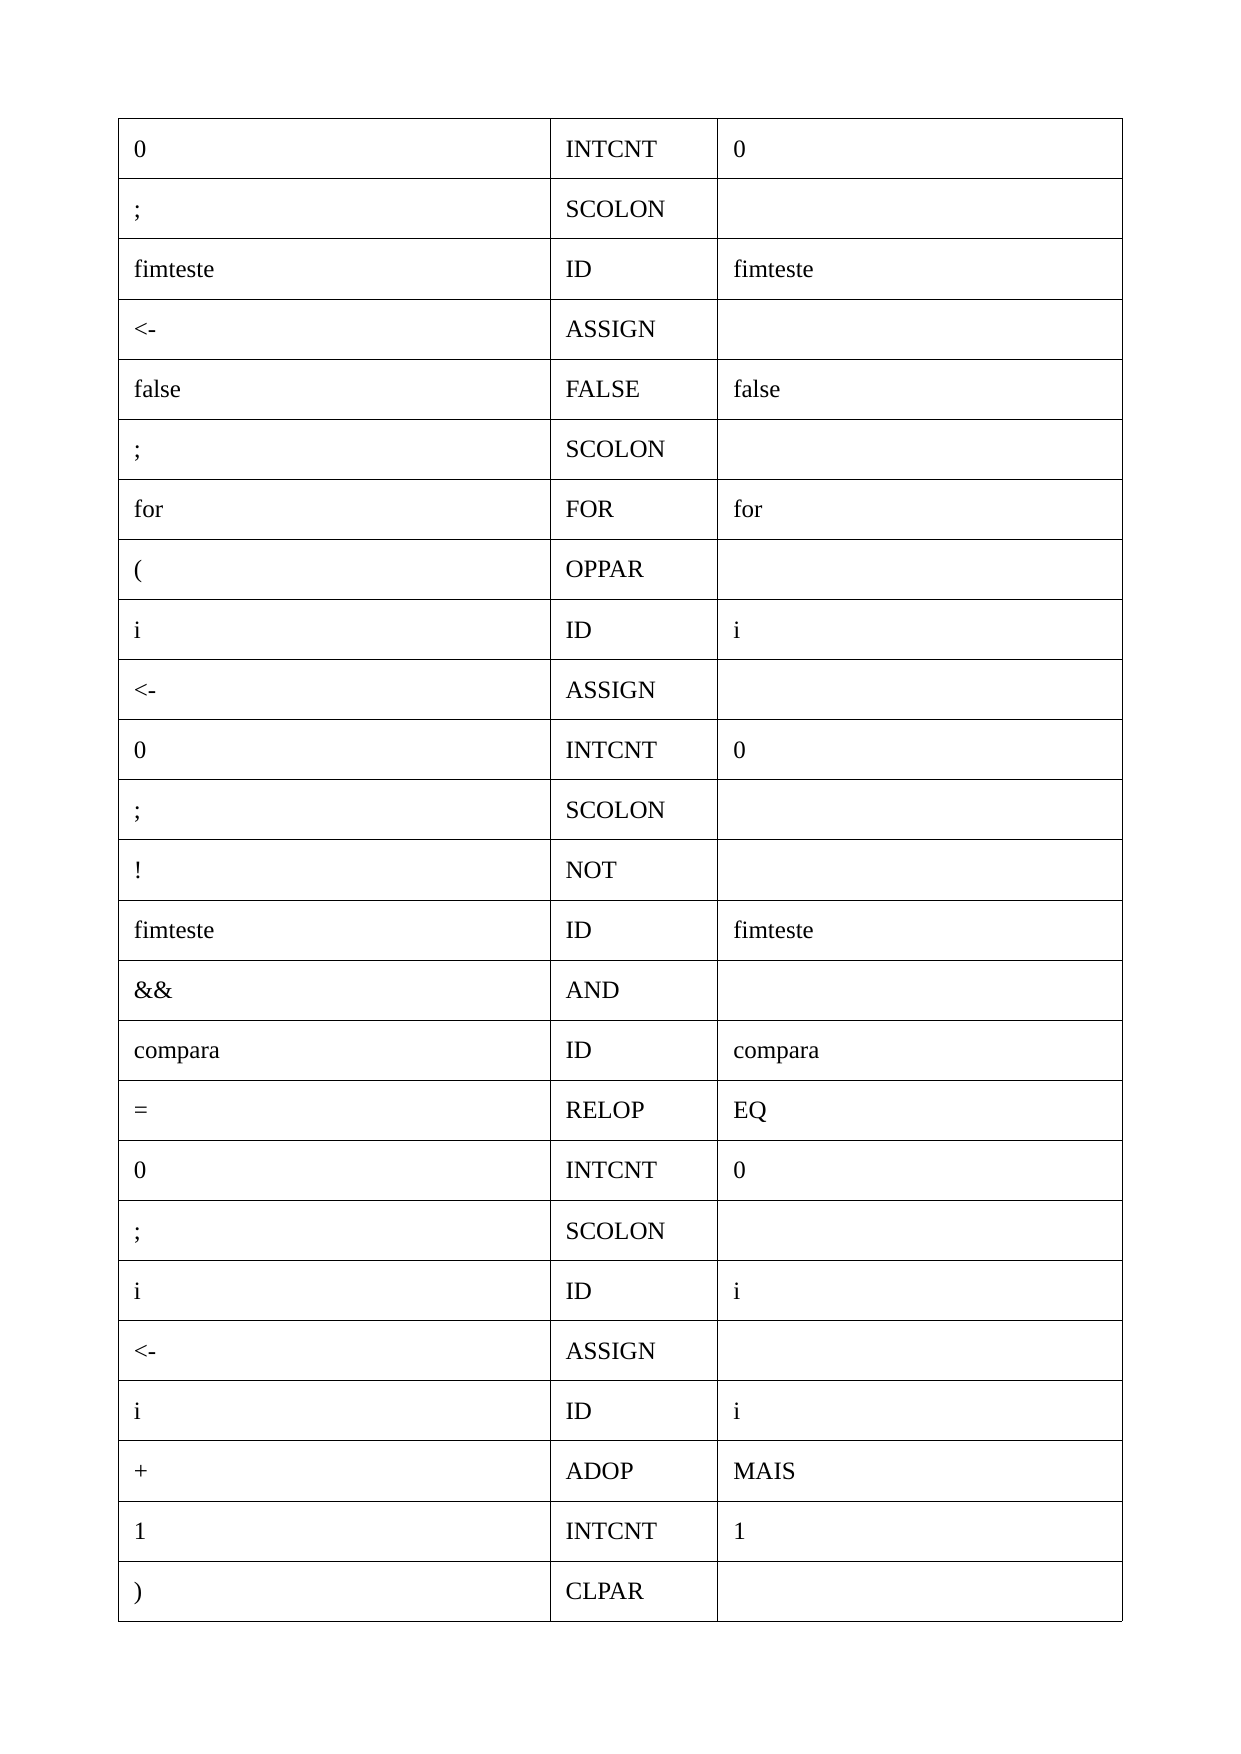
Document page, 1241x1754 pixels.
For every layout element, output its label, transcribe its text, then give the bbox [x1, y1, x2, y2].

table_cell 0 [119, 720, 550, 779]
table_cell i [119, 1261, 550, 1320]
table_cell i [119, 600, 550, 659]
table_cell NOT [551, 840, 717, 899]
table_cell SCOLON [551, 420, 717, 479]
table_cell 0 [718, 119, 1122, 178]
table_cell EQ [718, 1081, 1122, 1140]
table_cell INTCNT [551, 1141, 717, 1200]
table_cell <- [119, 300, 550, 358]
table_cell ID [551, 901, 717, 959]
table_cell fimteste [119, 239, 550, 298]
table_cell ASSIGN [551, 1321, 717, 1380]
table_cell <- [119, 1321, 550, 1380]
table_cell ID [551, 239, 717, 298]
table_cell + [119, 1441, 550, 1501]
table_cell INTCNT [551, 1502, 717, 1561]
table_cell [718, 660, 1122, 719]
table_cell ; [119, 780, 550, 839]
table_cell ; [119, 420, 550, 479]
table_cell i [718, 1381, 1122, 1440]
table_cell 1 [718, 1502, 1122, 1561]
table_cell RELOP [551, 1081, 717, 1140]
table_cell [718, 961, 1122, 1020]
table_cell compara [119, 1021, 550, 1080]
table_cell ) [119, 1562, 550, 1621]
table_cell <- [119, 660, 550, 719]
table_cell [718, 420, 1122, 479]
table_cell ( [119, 540, 550, 599]
table_cell [718, 540, 1122, 599]
table_cell ; [119, 179, 550, 238]
table_cell for [119, 480, 550, 539]
table_cell SCOLON [551, 1201, 717, 1260]
table_cell ID [551, 1261, 717, 1320]
table_cell [718, 300, 1122, 358]
table_cell 1 [119, 1502, 550, 1561]
table_cell INTCNT [551, 119, 717, 178]
table_cell MAIS [718, 1441, 1122, 1501]
table_cell ID [551, 1381, 717, 1440]
table_cell i [119, 1381, 550, 1440]
table_cell && [119, 961, 550, 1020]
table_cell 0 [718, 1141, 1122, 1200]
table_cell for [718, 480, 1122, 539]
table_cell 0 [119, 1141, 550, 1200]
table_cell FOR [551, 480, 717, 539]
table_cell 0 [718, 720, 1122, 779]
table_cell [718, 840, 1122, 899]
table_cell ADOP [551, 1441, 717, 1501]
table_cell [718, 780, 1122, 839]
table_cell [718, 179, 1122, 238]
table_cell ! [119, 840, 550, 899]
table_cell OPPAR [551, 540, 717, 599]
table_cell FALSE [551, 360, 717, 419]
table_cell SCOLON [551, 780, 717, 839]
table_cell CLPAR [551, 1562, 717, 1621]
table_cell ASSIGN [551, 300, 717, 358]
table_cell AND [551, 961, 717, 1020]
table_cell i [718, 1261, 1122, 1320]
table_cell ID [551, 600, 717, 659]
table_cell false [119, 360, 550, 419]
table_cell 0 [119, 119, 550, 178]
table_cell ; [119, 1201, 550, 1260]
table_cell SCOLON [551, 179, 717, 238]
table_cell i [718, 600, 1122, 659]
table_cell [718, 1321, 1122, 1380]
table_cell compara [718, 1021, 1122, 1080]
table_cell INTCNT [551, 720, 717, 779]
table_cell = [119, 1081, 550, 1140]
table_cell fimteste [718, 901, 1122, 959]
table_cell false [718, 360, 1122, 419]
table_cell fimteste [718, 239, 1122, 298]
table_cell fimteste [119, 901, 550, 959]
table_cell [718, 1562, 1122, 1621]
table_cell [718, 1201, 1122, 1260]
table_cell ID [551, 1021, 717, 1080]
table_cell ASSIGN [551, 660, 717, 719]
